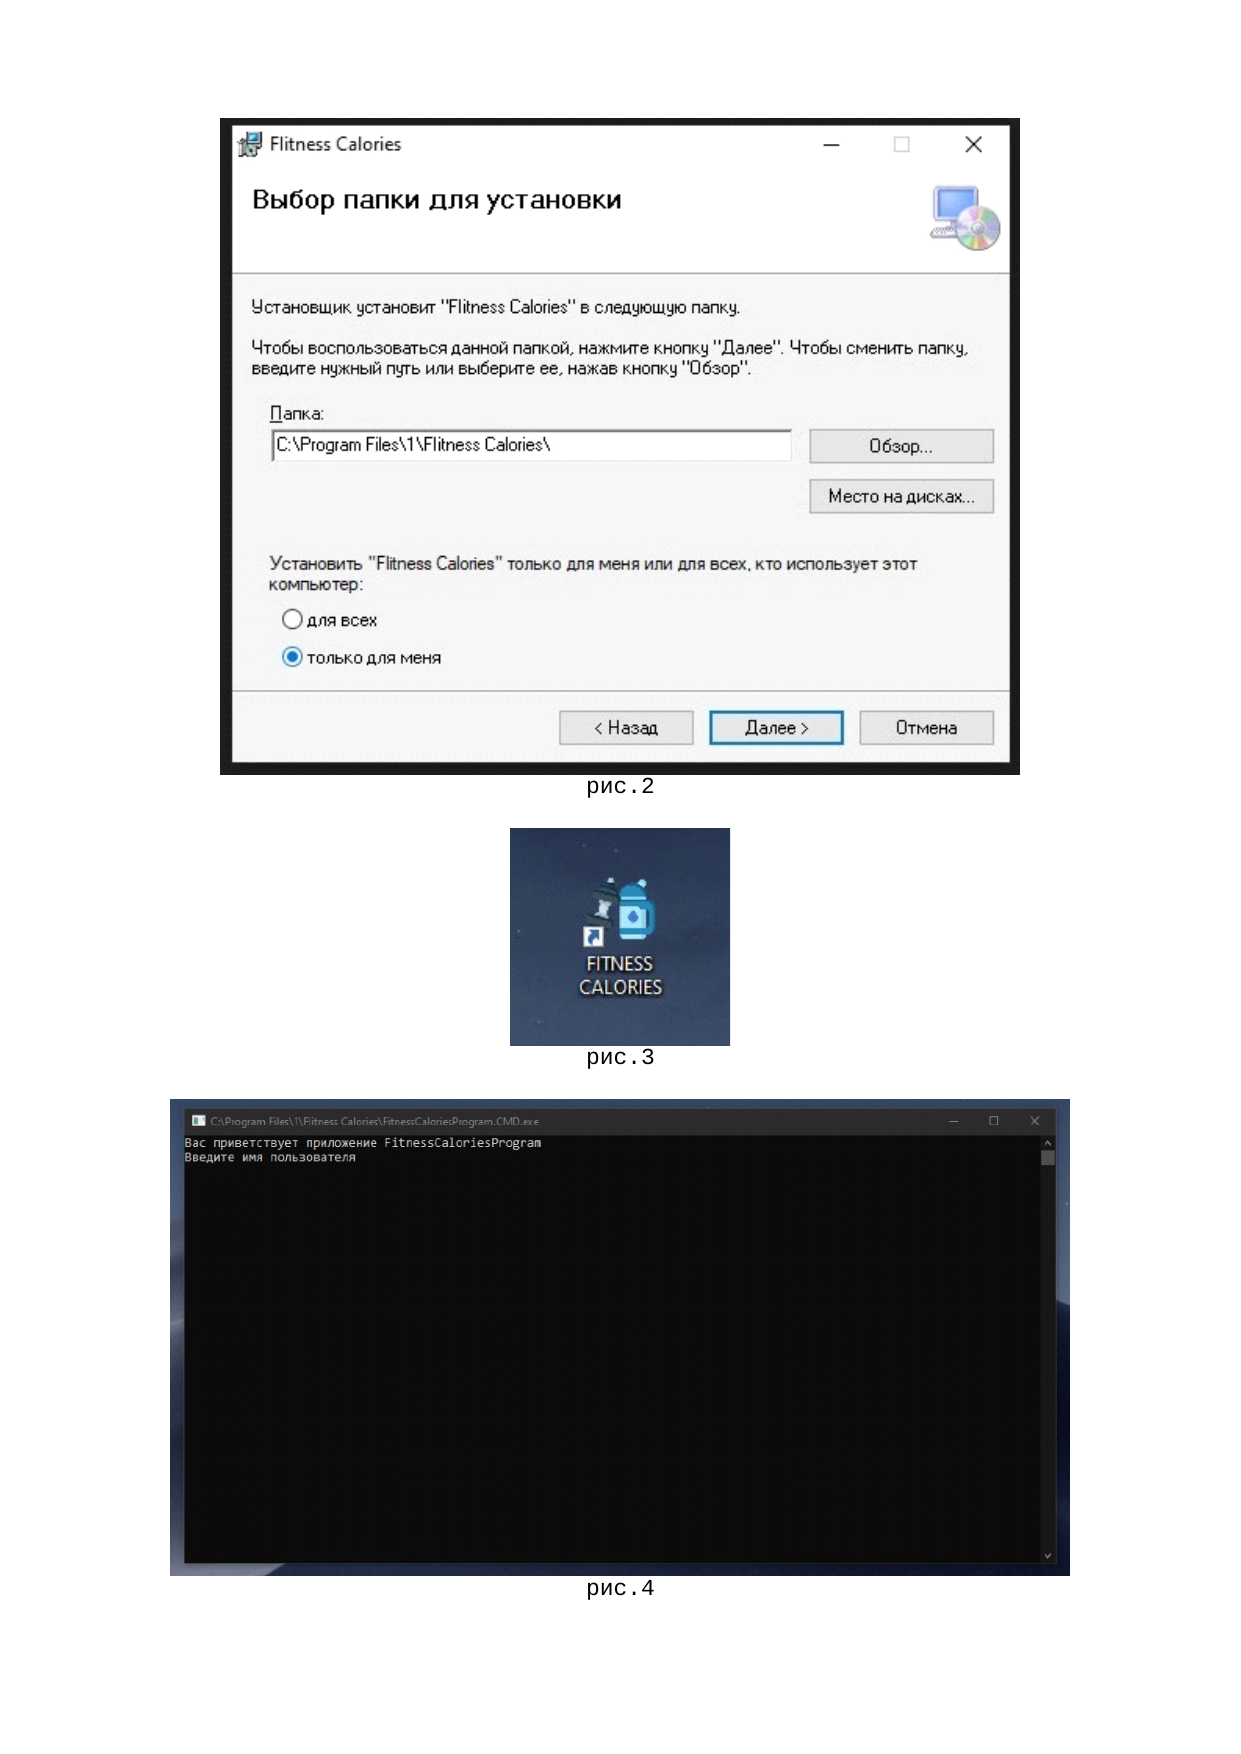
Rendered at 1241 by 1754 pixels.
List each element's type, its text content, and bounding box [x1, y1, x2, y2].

text рис.2 [118, 774, 1122, 800]
text рис.4 [118, 1576, 1122, 1602]
text рис.3 [118, 1046, 1122, 1071]
